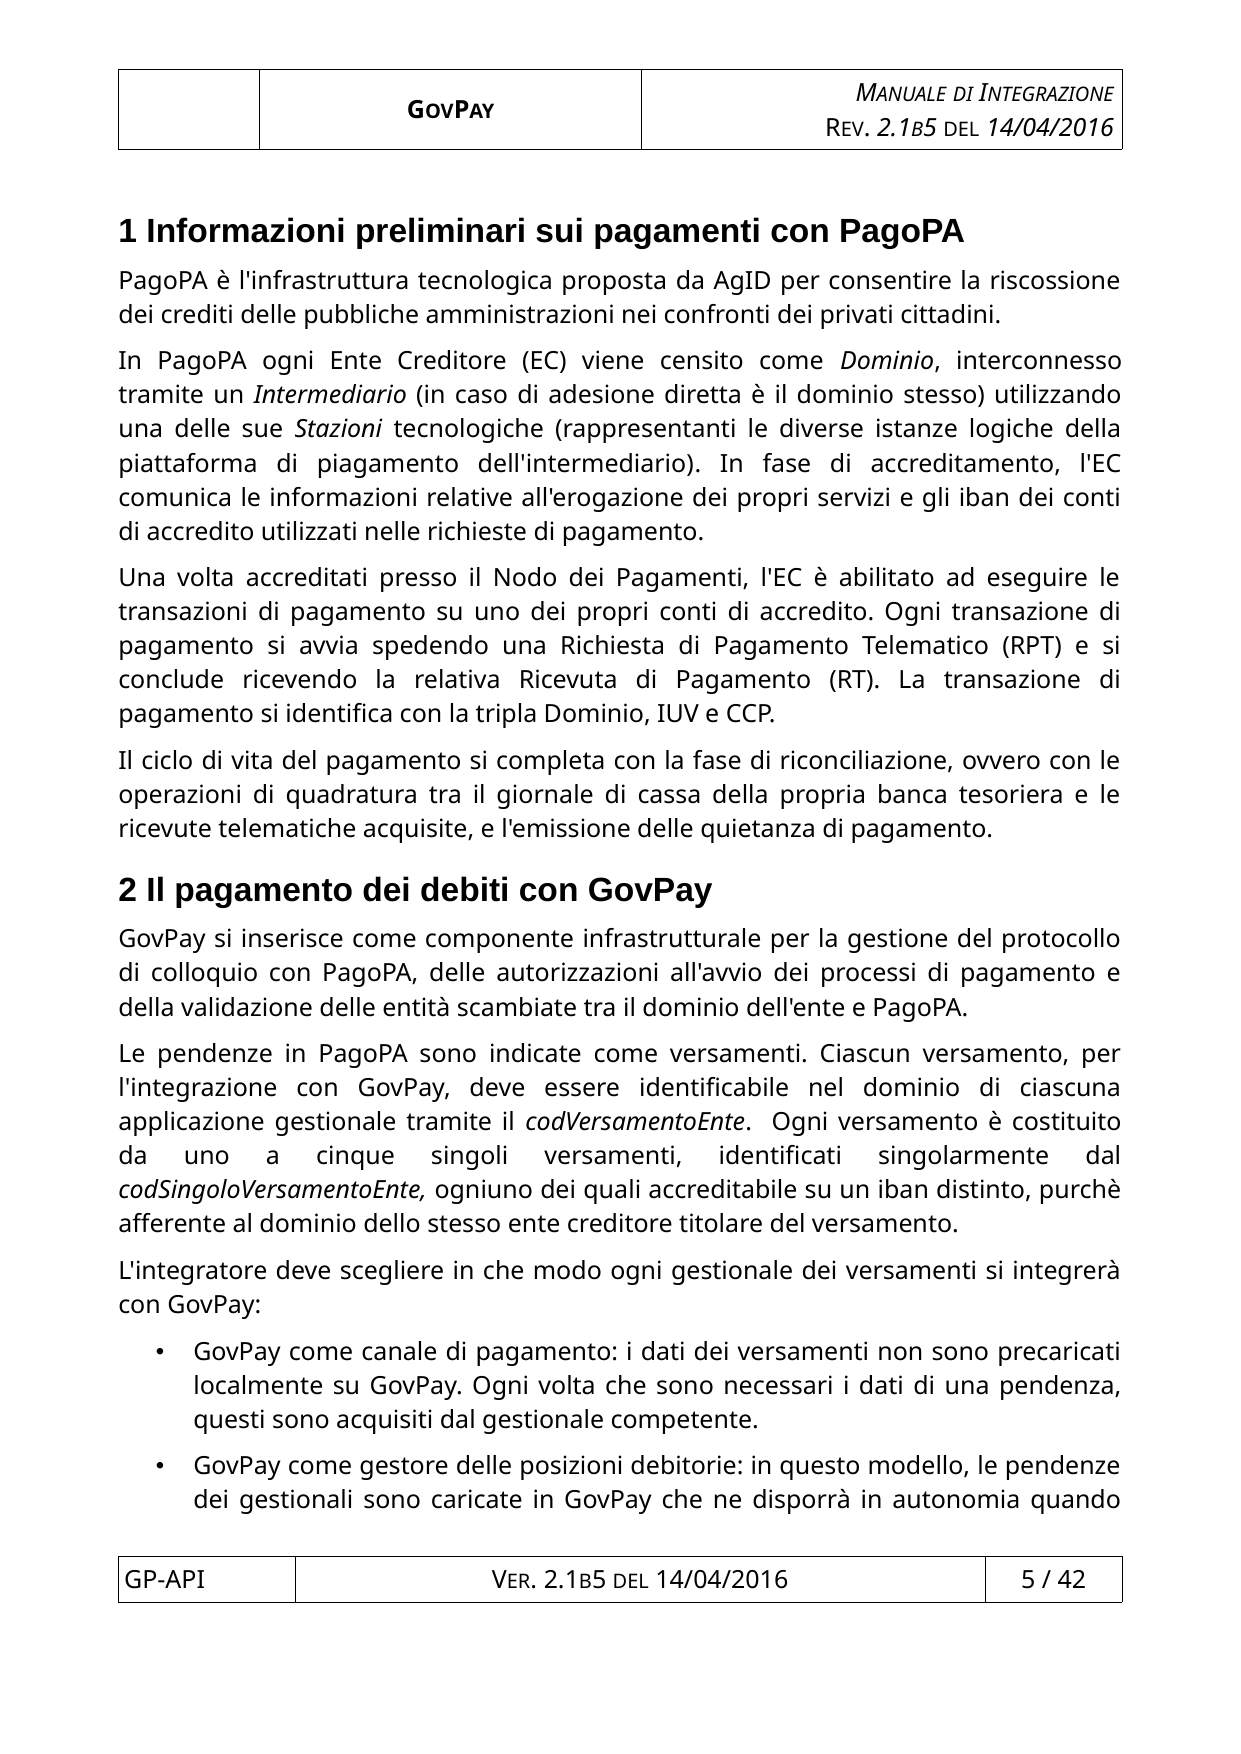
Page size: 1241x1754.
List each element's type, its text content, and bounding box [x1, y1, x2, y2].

text Il ciclo di vita del pagamento si completa con la fase di riconciliazione, ovvero con le operazioni di quadratura tra il giornale di cassa della propria banca tesoriera e le ricevute telematiche acquisite, e l'emissione delle quietanza di pagamento. [118, 743, 1122, 845]
text L'integratore deve scegliere in che modo ogni gestionale dei versamenti si integrerà con GovPay: [118, 1253, 1122, 1321]
list GovPay come canale di pagamento: i dati dei versamenti non sono precaricati localmente su GovPay. Ogni volta che sono necessari i dati di una pendenza, questi sono acquisiti dal gestionale competente. [156, 1333, 1122, 1435]
text PagoPA è l'infrastruttura tecnologica proposta da AgID per consentire la riscossione dei crediti delle pubbliche amministrazioni nei confronti dei privati cittadini. [118, 262, 1122, 331]
subtitle Informazioni preliminari sui pagamenti con PagoPA [118, 211, 1122, 250]
text Le pendenze in PagoPA sono indicate come versamenti. Ciascun versamento, per l'integrazione con GovPay, deve essere identificabile nel dominio di ciascuna applicazione gestionale tramite il codVersamentoEnte. Ogni versamento è costituito da uno a cinque singoli versamenti, identificati singolarmente dal codSingoloVersamentoEnte, ogniuno dei quali accreditabile su un iban distinto, purchè afferente al dominio dello stesso ente creditore titolare del versamento. [118, 1036, 1122, 1240]
list GovPay come gestore delle posizioni debitorie: in questo modello, le pendenze dei gestionali sono caricate in GovPay che ne disporrà in autonomia quando [156, 1448, 1122, 1516]
subtitle Il pagamento dei debiti con GovPay [118, 870, 1122, 908]
text Una volta accreditati presso il Nodo dei Pagamenti, l'EC è abilitato ad eseguire le transazioni di pagamento su uno dei propri conti di accredito. Ogni transazione di pagamento si avvia spedendo una Richiesta di Pagamento Telematico (RPT) e si conclude ricevendo la relativa Ricevuta di Pagamento (RT). La transazione di pagamento si identifica con la tripla Dominio, IUV e CCP. [118, 560, 1122, 730]
text In PagoPA ogni Ente Creditore (EC) viene censito come Dominio, interconnesso tramite un Intermediario (in caso di adesione diretta è il dominio stesso) utilizzando una delle sue Stazioni tecnologiche (rappresentanti le diverse istanze logiche della piattaforma di piagamento dell'intermediario). In fase di accreditamento, l'EC comunica le informazioni relative all'erogazione dei propri servizi e gli iban dei conti di accredito utilizzati nelle richieste di pagamento. [118, 343, 1122, 547]
text GovPay si inserisce come componente infrastrutturale per la gestione del protocollo di colloquio con PagoPA, delle autorizzazioni all'avvio dei processi di pagamento e della validazione delle entità scambiate tra il dominio dell'ente e PagoPA. [118, 921, 1122, 1023]
